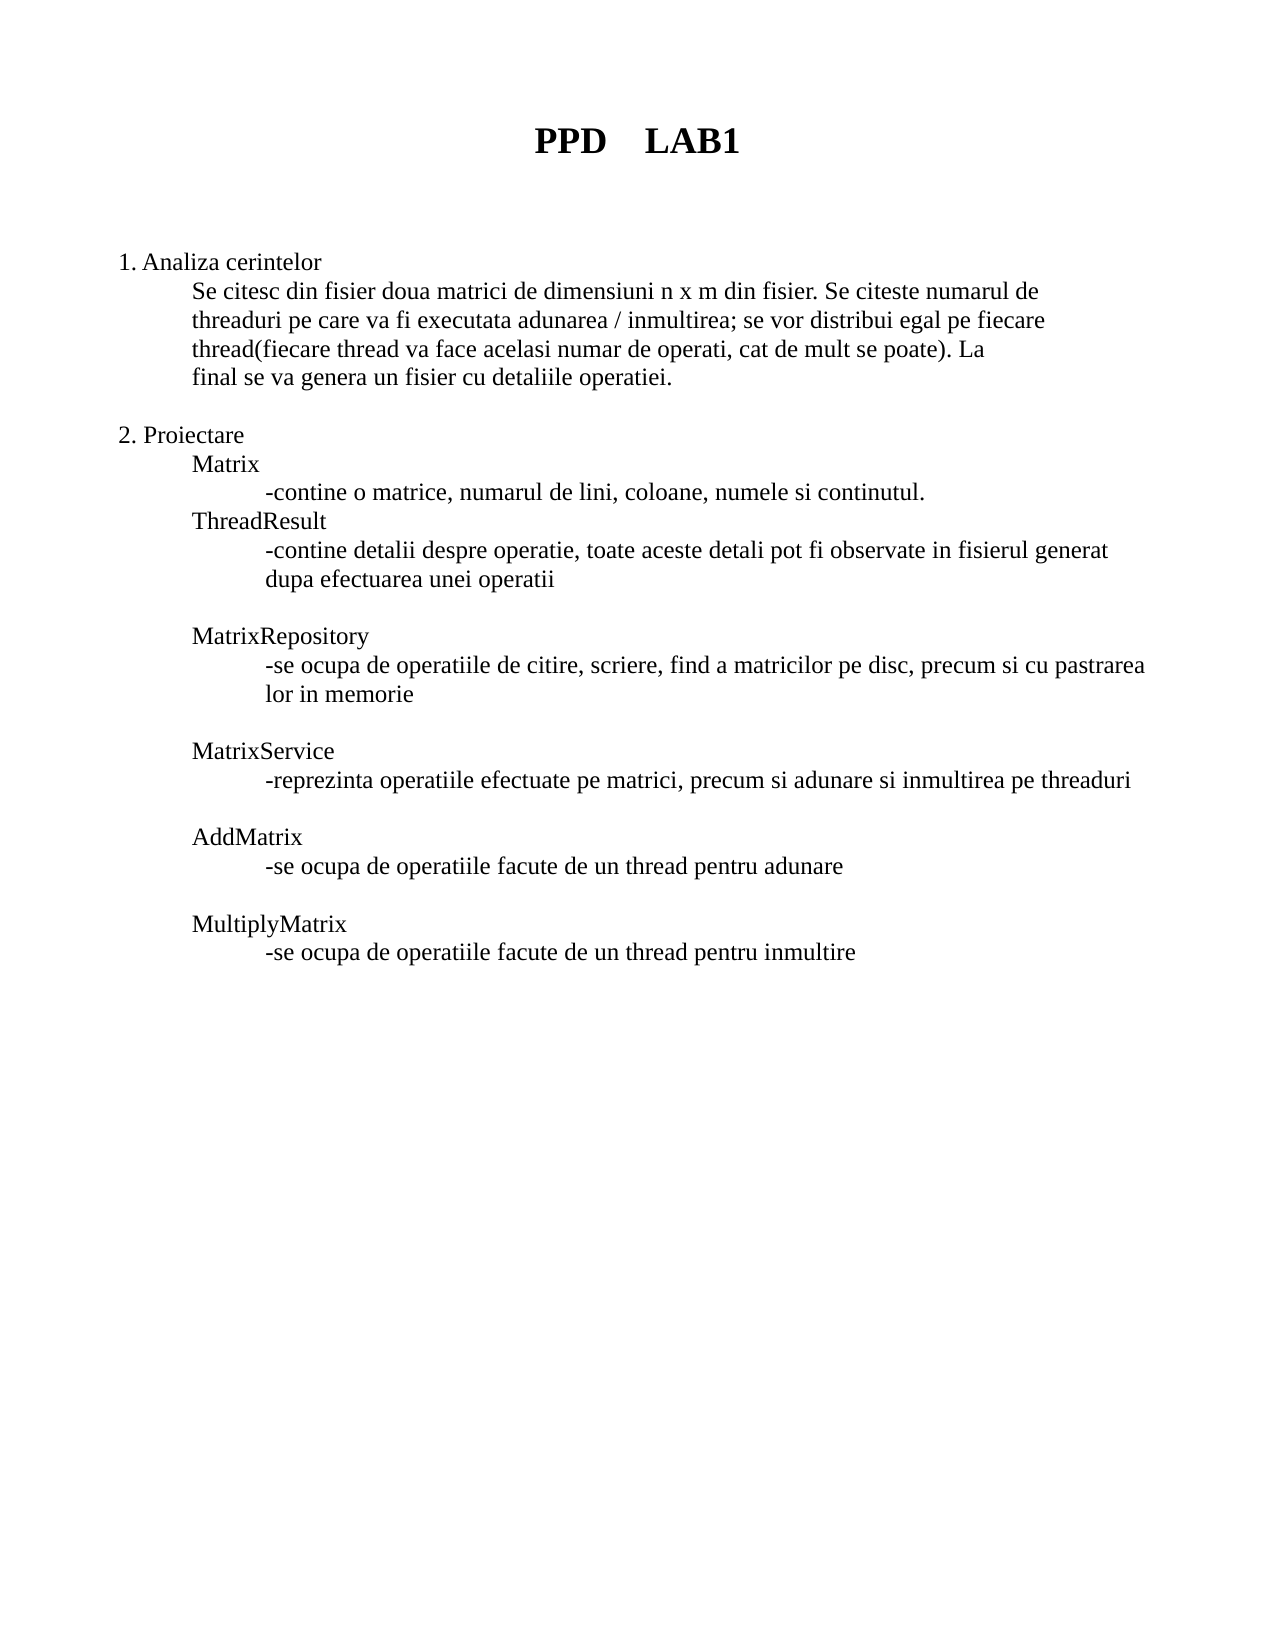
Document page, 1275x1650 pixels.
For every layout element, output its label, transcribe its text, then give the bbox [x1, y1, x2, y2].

text -contine detalii despre operatie, toate aceste detali pot fi observate in fisierul generat dupa efectuarea unei operatii [118, 535, 1157, 592]
text Matrix [118, 449, 1157, 477]
text AddMatrix [118, 822, 1157, 851]
text -contine o matrice, numarul de lini, coloane, numele si continutul. [118, 477, 1157, 506]
text 1. Analiza cerintelor [118, 247, 1157, 276]
text MatrixService [118, 736, 1157, 765]
text MatrixRepository [118, 621, 1157, 650]
text -se ocupa de operatiile de citire, scriere, find a matricilor pe disc, precum si cu pastrarea lor in memorie [118, 650, 1157, 707]
text Se citesc din fisier doua matrici de dimensiuni n x m din fisier. Se citeste numarul de threaduri pe care va fi executata adunarea / inmultirea; se vor distribui egal pe fiecare thread(fiecare thread va face acelasi numar de operati, cat de mult se poate). La final se va genera un fisier cu detaliile operatiei. [118, 276, 1157, 391]
text PPD LAB1 [118, 118, 1157, 161]
text -reprezinta operatiile efectuate pe matrici, precum si adunare si inmultirea pe threaduri [118, 765, 1157, 794]
text -se ocupa de operatiile facute de un thread pentru inmultire [118, 937, 1157, 966]
text MultiplyMatrix [118, 909, 1157, 937]
text 2. Proiectare [118, 420, 1157, 449]
text ThreadResult [118, 506, 1157, 535]
text -se ocupa de operatiile facute de un thread pentru adunare [118, 851, 1157, 880]
